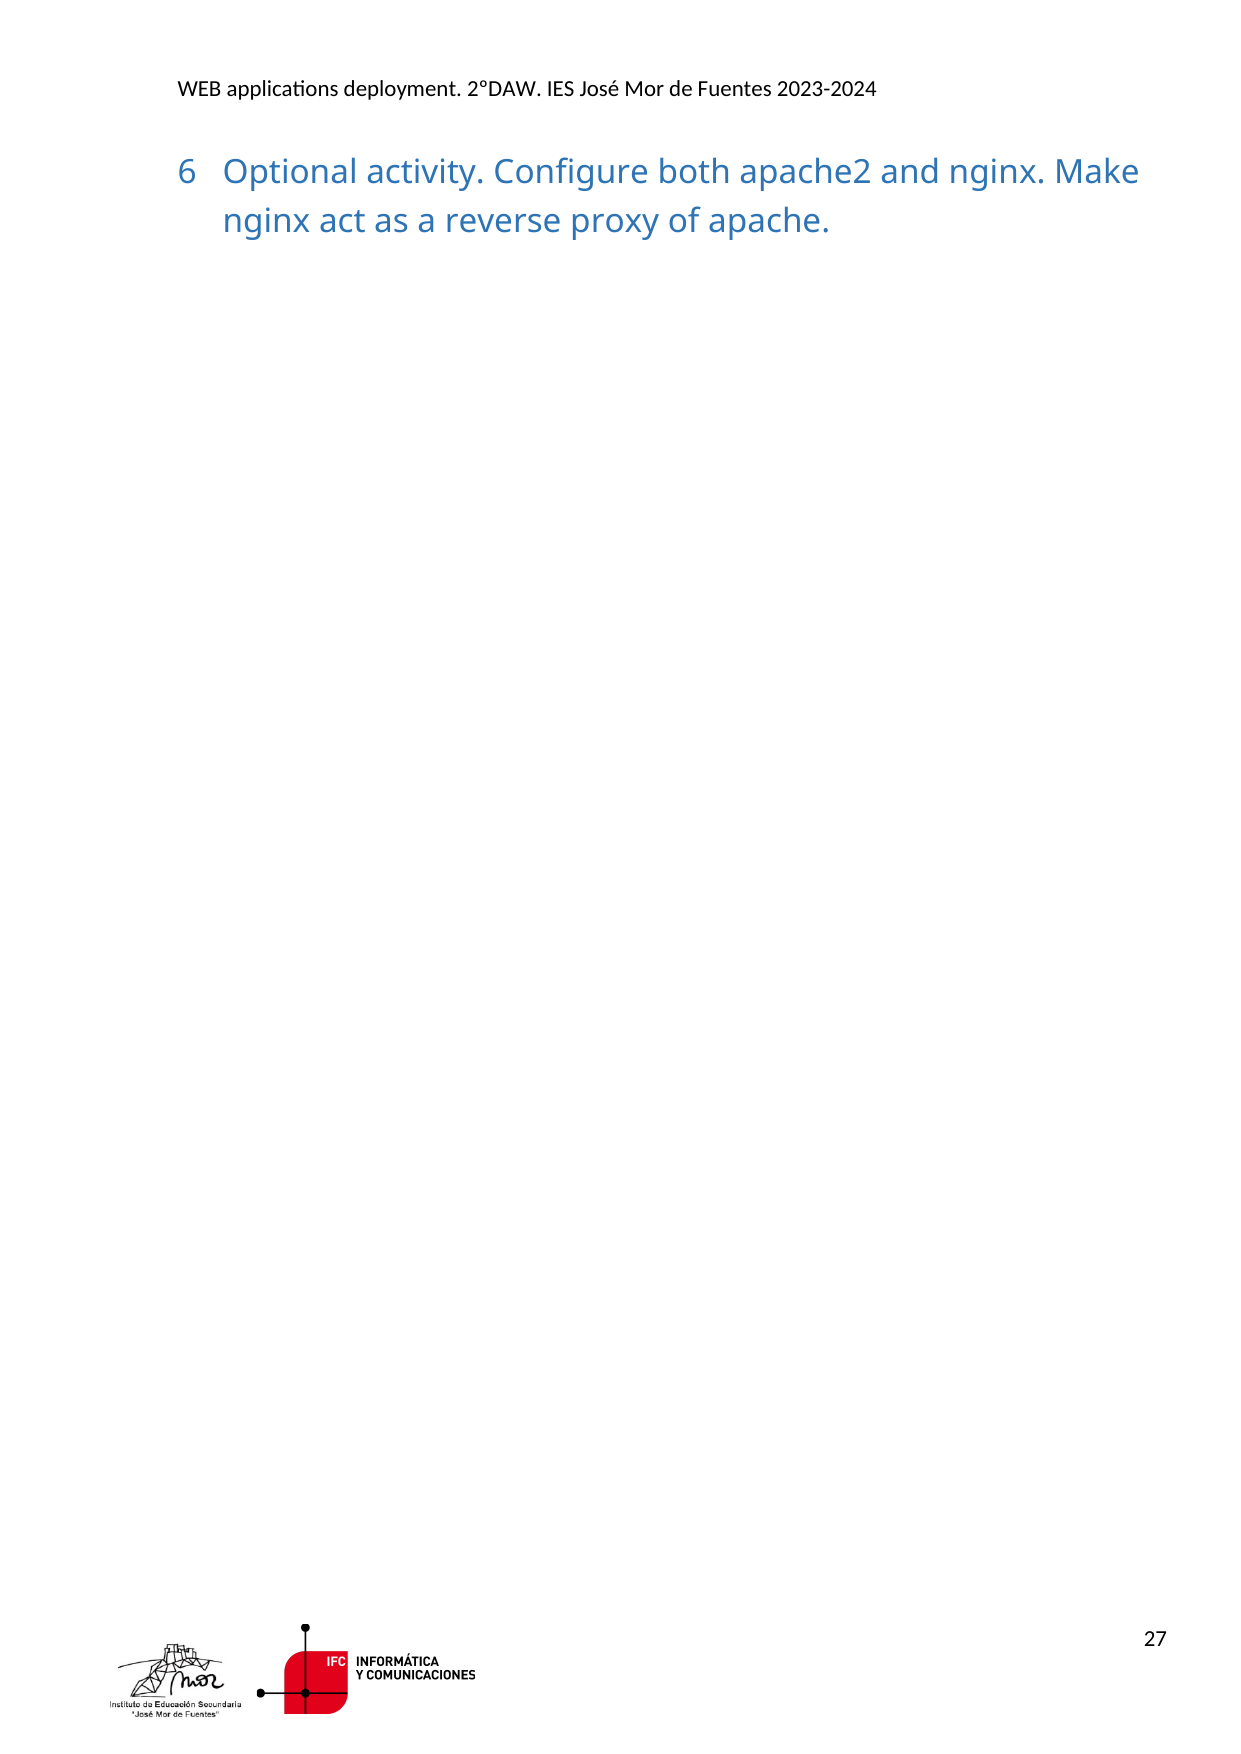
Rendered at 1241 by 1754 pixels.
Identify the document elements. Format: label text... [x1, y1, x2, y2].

subtitle Optional activity. Configure both apache2 and nginx. Make nginx act as a reverse proxy of apache. [177, 148, 1167, 242]
picture [100, 1631, 249, 1736]
picture [256, 1624, 475, 1714]
